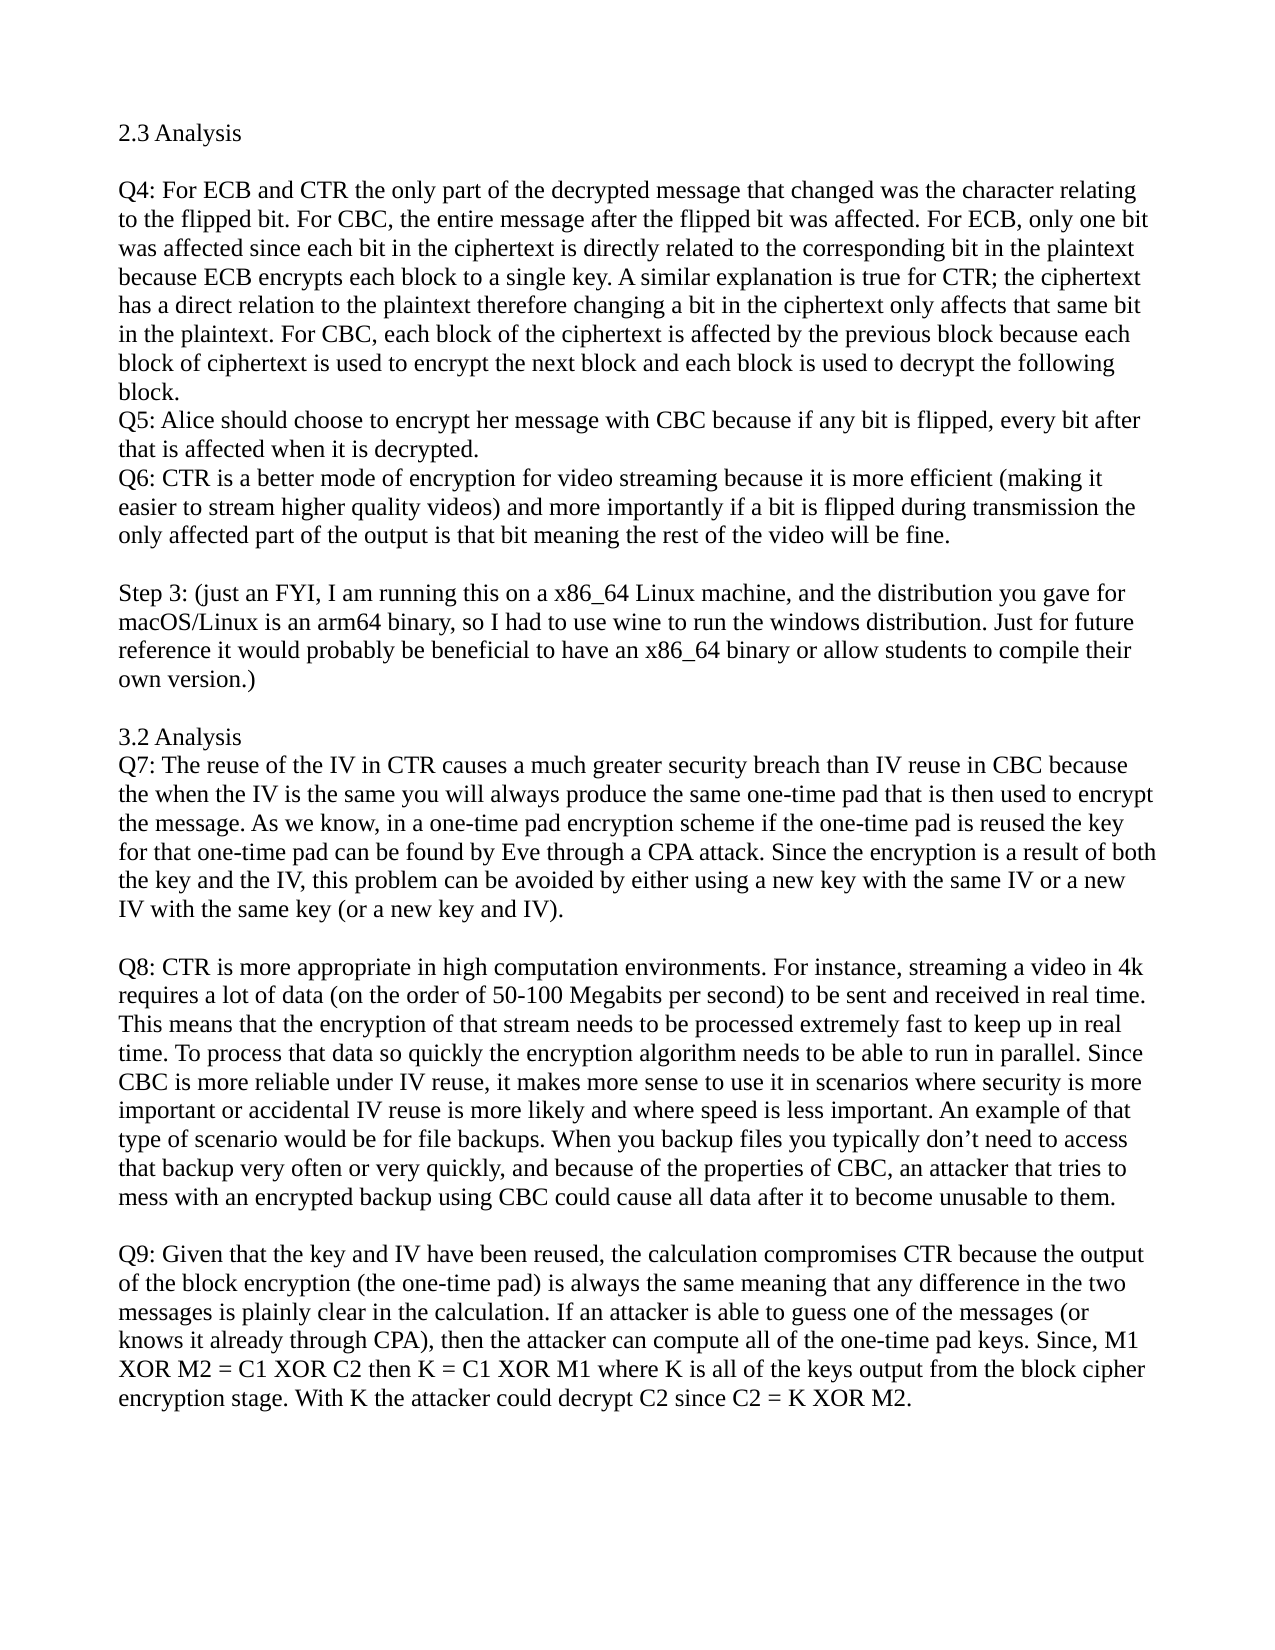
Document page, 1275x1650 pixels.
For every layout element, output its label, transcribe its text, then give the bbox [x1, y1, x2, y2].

text 2.3 Analysis [118, 118, 1157, 147]
text 3.2 Analysis [118, 722, 1157, 751]
text Q9: Given that the key and IV have been reused, the calculation compromises CTR because the output of the block encryption (the one-time pad) is always the same meaning that any difference in the two messages is plainly clear in the calculation. If an attacker is able to guess one of the messages (or knows it already through CPA), then the attacker can compute all of the one-time pad keys. Since, M1 XOR M2 = C1 XOR C2 then K = C1 XOR M1 where K is all of the keys output from the block cipher encryption stage. With K the attacker could decrypt C2 since C2 = K XOR M2. [118, 1239, 1157, 1412]
text Q5: Alice should choose to encrypt her message with CBC because if any bit is flipped, every bit after that is affected when it is decrypted. [118, 406, 1157, 463]
text Q6: CTR is a better mode of encryption for video streaming because it is more efficient (making it easier to stream higher quality videos) and more importantly if a bit is flipped during transmission the only affected part of the output is that bit meaning the rest of the video will be fine. [118, 463, 1157, 549]
text Q7: The reuse of the IV in CTR causes a much greater security breach than IV reuse in CBC because the when the IV is the same you will always produce the same one-time pad that is then used to encrypt the message. As we know, in a one-time pad encryption scheme if the one-time pad is reused the key for that one-time pad can be found by Eve through a CPA attack. Since the encryption is a result of both the key and the IV, this problem can be avoided by either using a new key with the same IV or a new IV with the same key (or a new key and IV). [118, 751, 1157, 923]
text Q4: For ECB and CTR the only part of the decrypted message that changed was the character relating to the flipped bit. For CBC, the entire message after the flipped bit was affected. For ECB, only one bit was affected since each bit in the ciphertext is directly related to the corresponding bit in the plaintext because ECB encrypts each block to a single key. A similar explanation is true for CTR; the ciphertext has a direct relation to the plaintext therefore changing a bit in the ciphertext only affects that same bit in the plaintext. For CBC, each block of the ciphertext is affected by the previous block because each block of ciphertext is used to encrypt the next block and each block is used to decrypt the following block. [118, 176, 1157, 406]
text Step 3: (just an FYI, I am running this on a x86_64 Linux machine, and the distribution you gave for macOS/Linux is an arm64 binary, so I had to use wine to run the windows distribution. Just for future reference it would probably be beneficial to have an x86_64 binary or allow students to compile their own version.) [118, 578, 1157, 693]
text Q8: CTR is more appropriate in high computation environments. For instance, streaming a video in 4k requires a lot of data (on the order of 50-100 Megabits per second) to be sent and received in real time. This means that the encryption of that stream needs to be processed extremely fast to keep up in real time. To process that data so quickly the encryption algorithm needs to be able to run in parallel. Since CBC is more reliable under IV reuse, it makes more sense to use it in scenarios where security is more important or accidental IV reuse is more likely and where speed is less important. An example of that type of scenario would be for file backups. When you backup files you typically don’t need to access that backup very often or very quickly, and because of the properties of CBC, an attacker that tries to mess with an encrypted backup using CBC could cause all data after it to become unusable to them. [118, 952, 1157, 1211]
